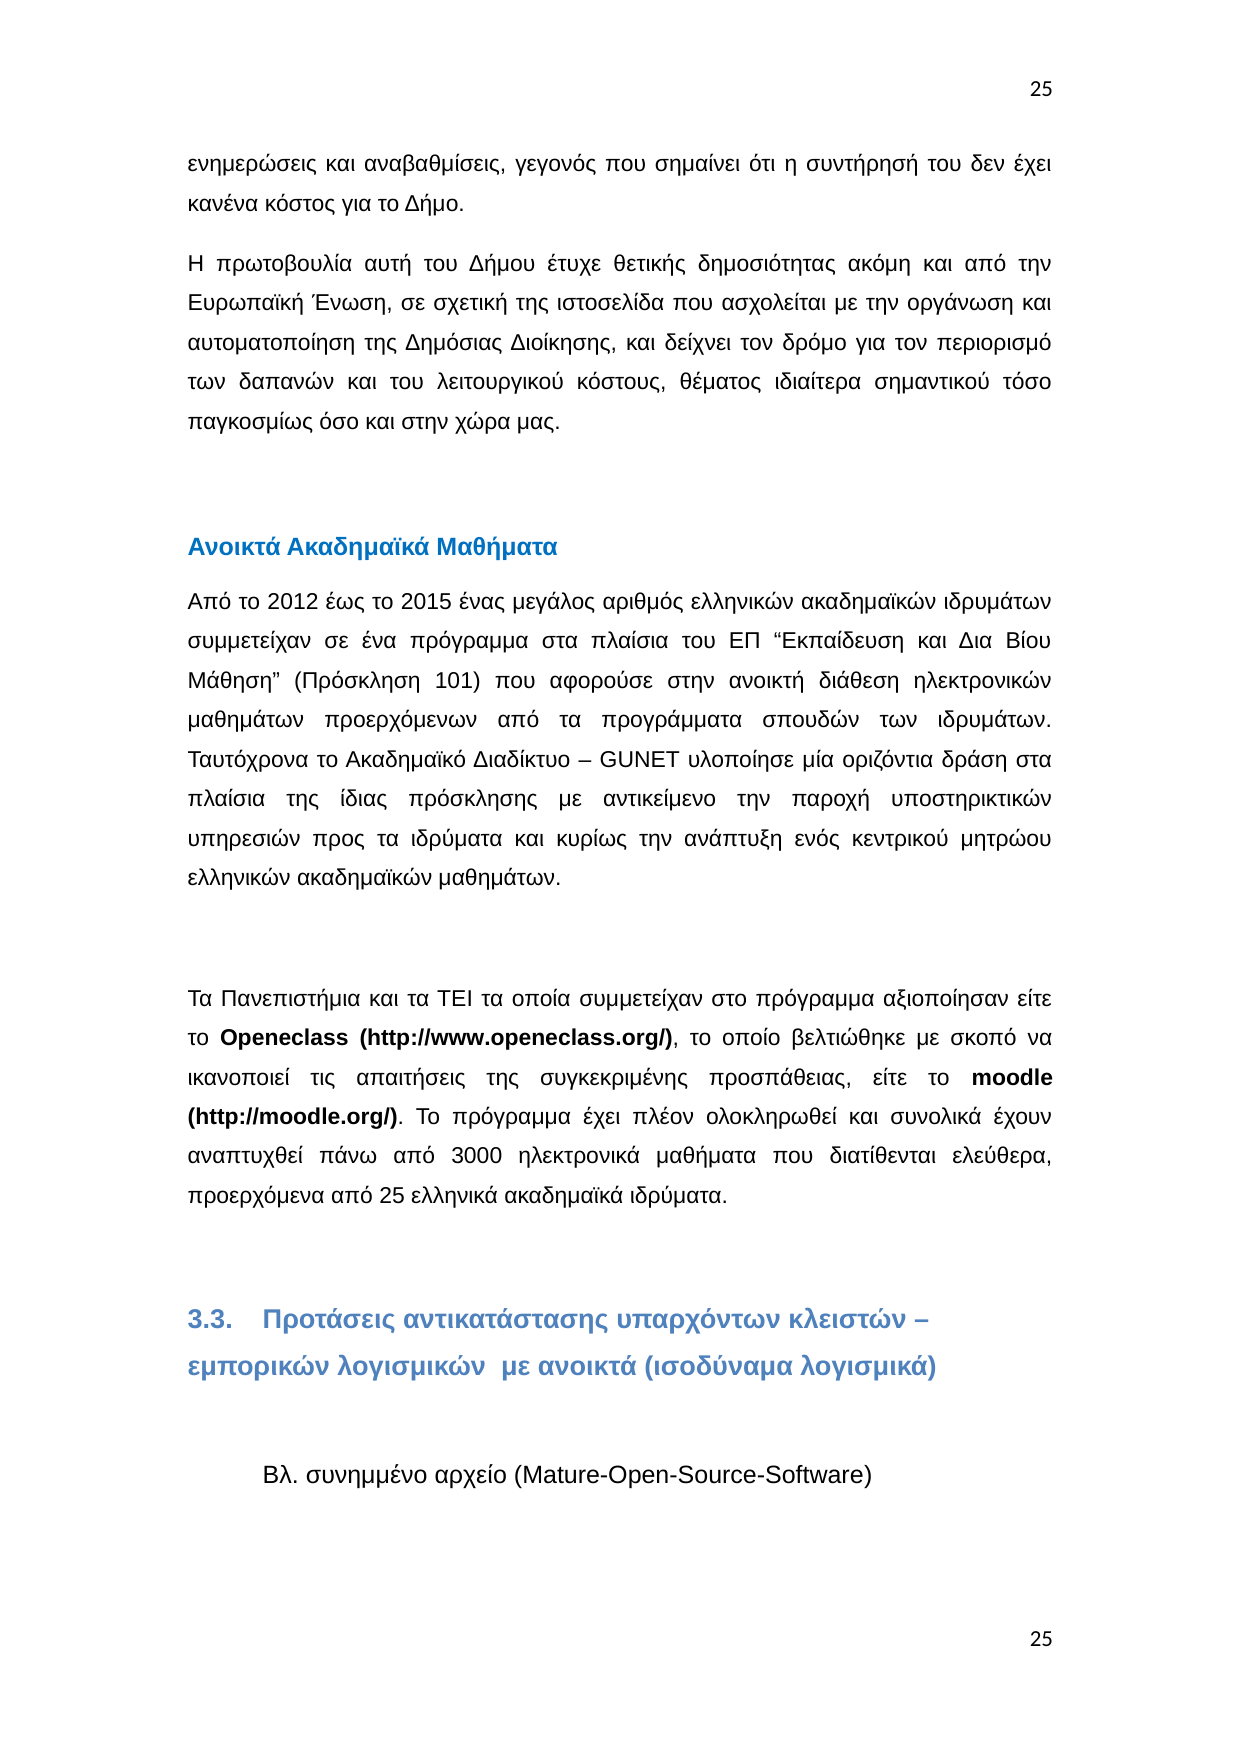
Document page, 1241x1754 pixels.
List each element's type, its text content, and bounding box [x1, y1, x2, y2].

text Τα Πανεπιστήμια και τα ΤΕΙ τα οποία συμμετείχαν στο πρόγραμμα αξιοποίησαν είτε το Openeclass (http://www.openeclass.org/), το οποίο βελτιώθηκε με σκοπό να ικανοποιεί τις απαιτήσεις της συγκεκριμένης προσπάθειας, είτε το moodle (http://moodle.org/). Το πρόγραμμα έχει πλέον ολοκληρωθεί και συνολικά έχουν αναπτυχθεί πάνω από 3000 ηλεκτρονικά μαθήματα που διατίθενται ελεύθερα, προερχόμενα από 25 ελληνικά ακαδημαϊκά ιδρύματα. [187, 984, 1053, 1208]
text ενημερώσεις και αναβαθμίσεις, γεγονός που σημαίνει ότι η συντήρησή του δεν έχει κανένα κόστος για το Δήμο. [187, 150, 1053, 216]
text Ανοικτά Ακαδημαϊκά Μαθήματα [187, 532, 1053, 561]
text Η πρωτοβουλία αυτή του Δήμου έτυχε θετικής δημοσιότητας ακόμη και από την Ευρωπαϊκή Ένωση, σε σχετική της ιστοσελίδα που ασχολείται με την οργάνωση και αυτοματοποίηση της Δημόσιας Διοίκησης, και δείχνει τον δρόμο για τον περιορισμό των δαπανών και του λειτουργικού κόστους, θέματος ιδιαίτερα σημαντικού τόσο παγκοσμίως όσο και στην χώρα μας. [187, 250, 1053, 434]
text Βλ. συνημμένο αρχείο (Mature-Open-Source-Software) [187, 1460, 1053, 1489]
text Από το 2012 έως το 2015 ένας μεγάλος αριθμός ελληνικών ακαδημαϊκών ιδρυμάτων συμμετείχαν σε ένα πρόγραμμα στα πλαίσια του ΕΠ “Εκπαίδευση και Δια Βίου Μάθηση” (Πρόσκληση 101) που αφορούσε στην ανοικτή διάθεση ηλεκτρονικών μαθημάτων προερχόμενων από τα προγράμματα σπουδών των ιδρυμάτων. Ταυτόχρονα το Ακαδημαϊκό Διαδίκτυο – GUNET υλοποίησε μία οριζόντια δράση στα πλαίσια της ίδιας πρόσκλησης με αντικείμενο την παροχή υποστηρικτικών υπηρεσιών προς τα ιδρύματα και κυρίως την ανάπτυξη ενός κεντρικού μητρώου ελληνικών ακαδημαϊκών μαθημάτων. [187, 588, 1053, 890]
subtitle 3.3. Προτάσεις αντικατάστασης υπαρχόντων κλειστών – εμπορικών λογισμικών με ανοικτά (ισοδύναμα λογισμικά) [187, 1303, 1053, 1381]
